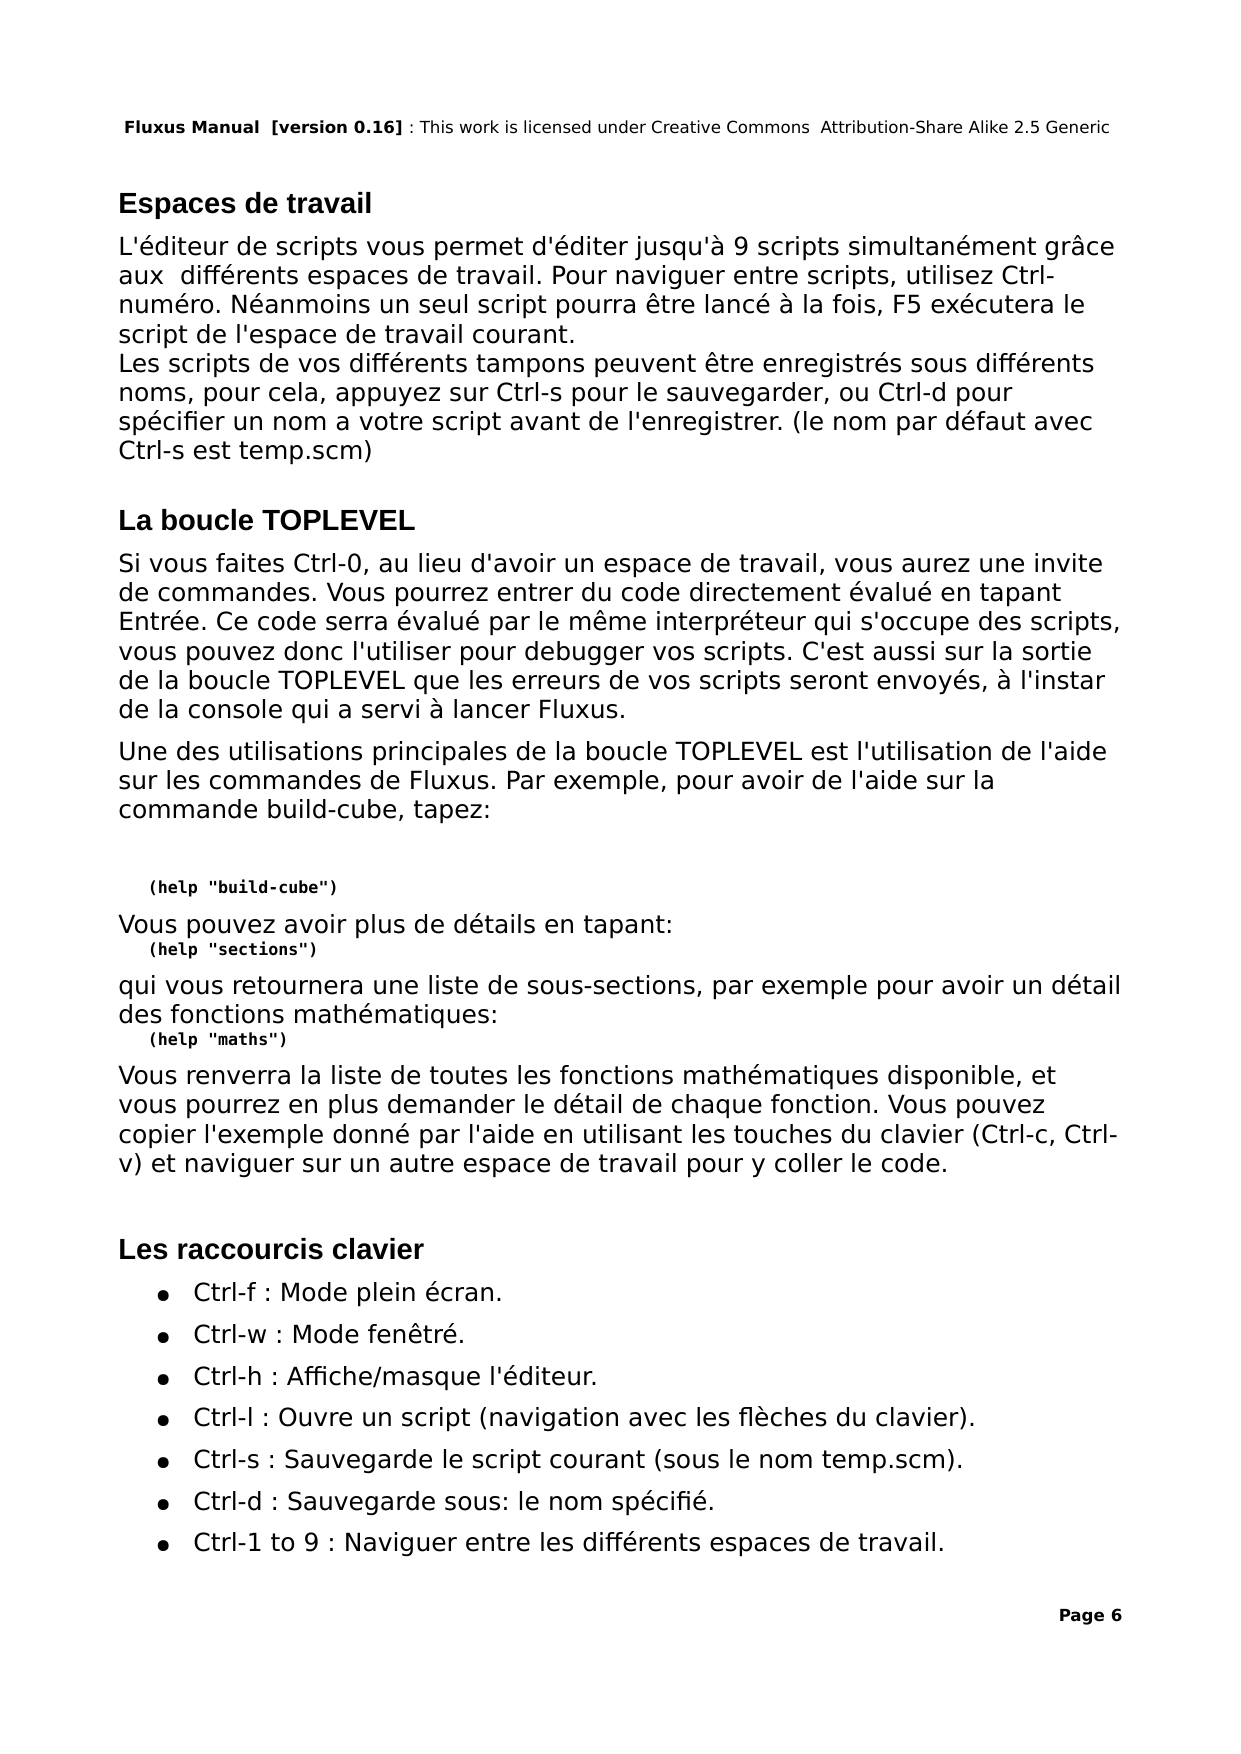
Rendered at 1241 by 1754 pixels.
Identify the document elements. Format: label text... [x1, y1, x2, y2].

list Ctrl-l : Ouvre un script (navigation avec les flèches du clavier). [156, 1403, 1122, 1433]
text Vous renverra la liste de toutes les fonctions mathématiques disponible, et vous pourrez en plus demander le détail de chaque fonction. Vous pouvez copier l'exemple donné par l'aide en utilisant les touches du clavier (Ctrl-c, Ctrl-v) et naviguer sur un autre espace de travail pour y coller le code. [118, 1062, 1122, 1178]
text Si vous faites Ctrl-0, au lieu d'avoir un espace de travail, vous aurez une invite de commandes. Vous pourrez entrer du code directement évalué en tapant Entrée. Ce code serra évalué par le même interpréteur qui s'occupe des scripts, vous pouvez donc l'utiliser pour debugger vos scripts. C'est aussi sur la sortie de la boucle TOPLEVEL que les erreurs de vos scripts seront envoyés, à l'instar de la console qui a servi à lancer Fluxus. [118, 549, 1122, 724]
subtitle Espaces de travail [118, 186, 1122, 220]
list Ctrl-f : Mode plein écran. [156, 1278, 1122, 1308]
text Une des utilisations principales de la boucle TOPLEVEL est l'utilisation de l'aide sur les commandes de Fluxus. Par exemple, pour avoir de l'aide sur la commande build-cube, tapez: [118, 737, 1122, 824]
list Ctrl-h : Affiche/masque l'éditeur. [156, 1362, 1122, 1391]
subtitle La boucle TOPLEVEL [118, 503, 1122, 537]
list Ctrl-s : Sauvegarde le script courant (sous le nom temp.scm). [156, 1445, 1122, 1474]
text (help "maths") [148, 1030, 1122, 1049]
subtitle Les raccourcis clavier [118, 1232, 1122, 1266]
text L'éditeur de scripts vous permet d'éditer jusqu'à 9 scripts simultanément grâce aux différents espaces de travail. Pour naviguer entre scripts, utilisez Ctrl-numéro. Néanmoins un seul script pourra être lancé à la fois, F5 exécutera le script de l'espace de travail courant. Les scripts de vos différents tampons peuvent être enregistrés sous différents noms, pour cela, appuyez sur Ctrl-s pour le sauvegarder, ou Ctrl-d pour spécifier un nom a votre script avant de l'enregistrer. (le nom par défaut avec Ctrl-s est temp.scm) [118, 232, 1122, 466]
text qui vous retournera une liste de sous-sections, par exemple pour avoir un détail des fonctions mathématiques: [118, 971, 1122, 1030]
text (help "sections") [148, 939, 1122, 959]
text Vous pouvez avoir plus de détails en tapant: [118, 910, 1122, 939]
list Ctrl-d : Sauvegarde sous: le nom spécifié. [156, 1487, 1122, 1516]
list Ctrl-1 to 9 : Naviguer entre les différents espaces de travail. [156, 1528, 1122, 1558]
text (help "build-cube") [148, 878, 1122, 898]
list Ctrl-w : Mode fenêtré. [156, 1320, 1122, 1349]
